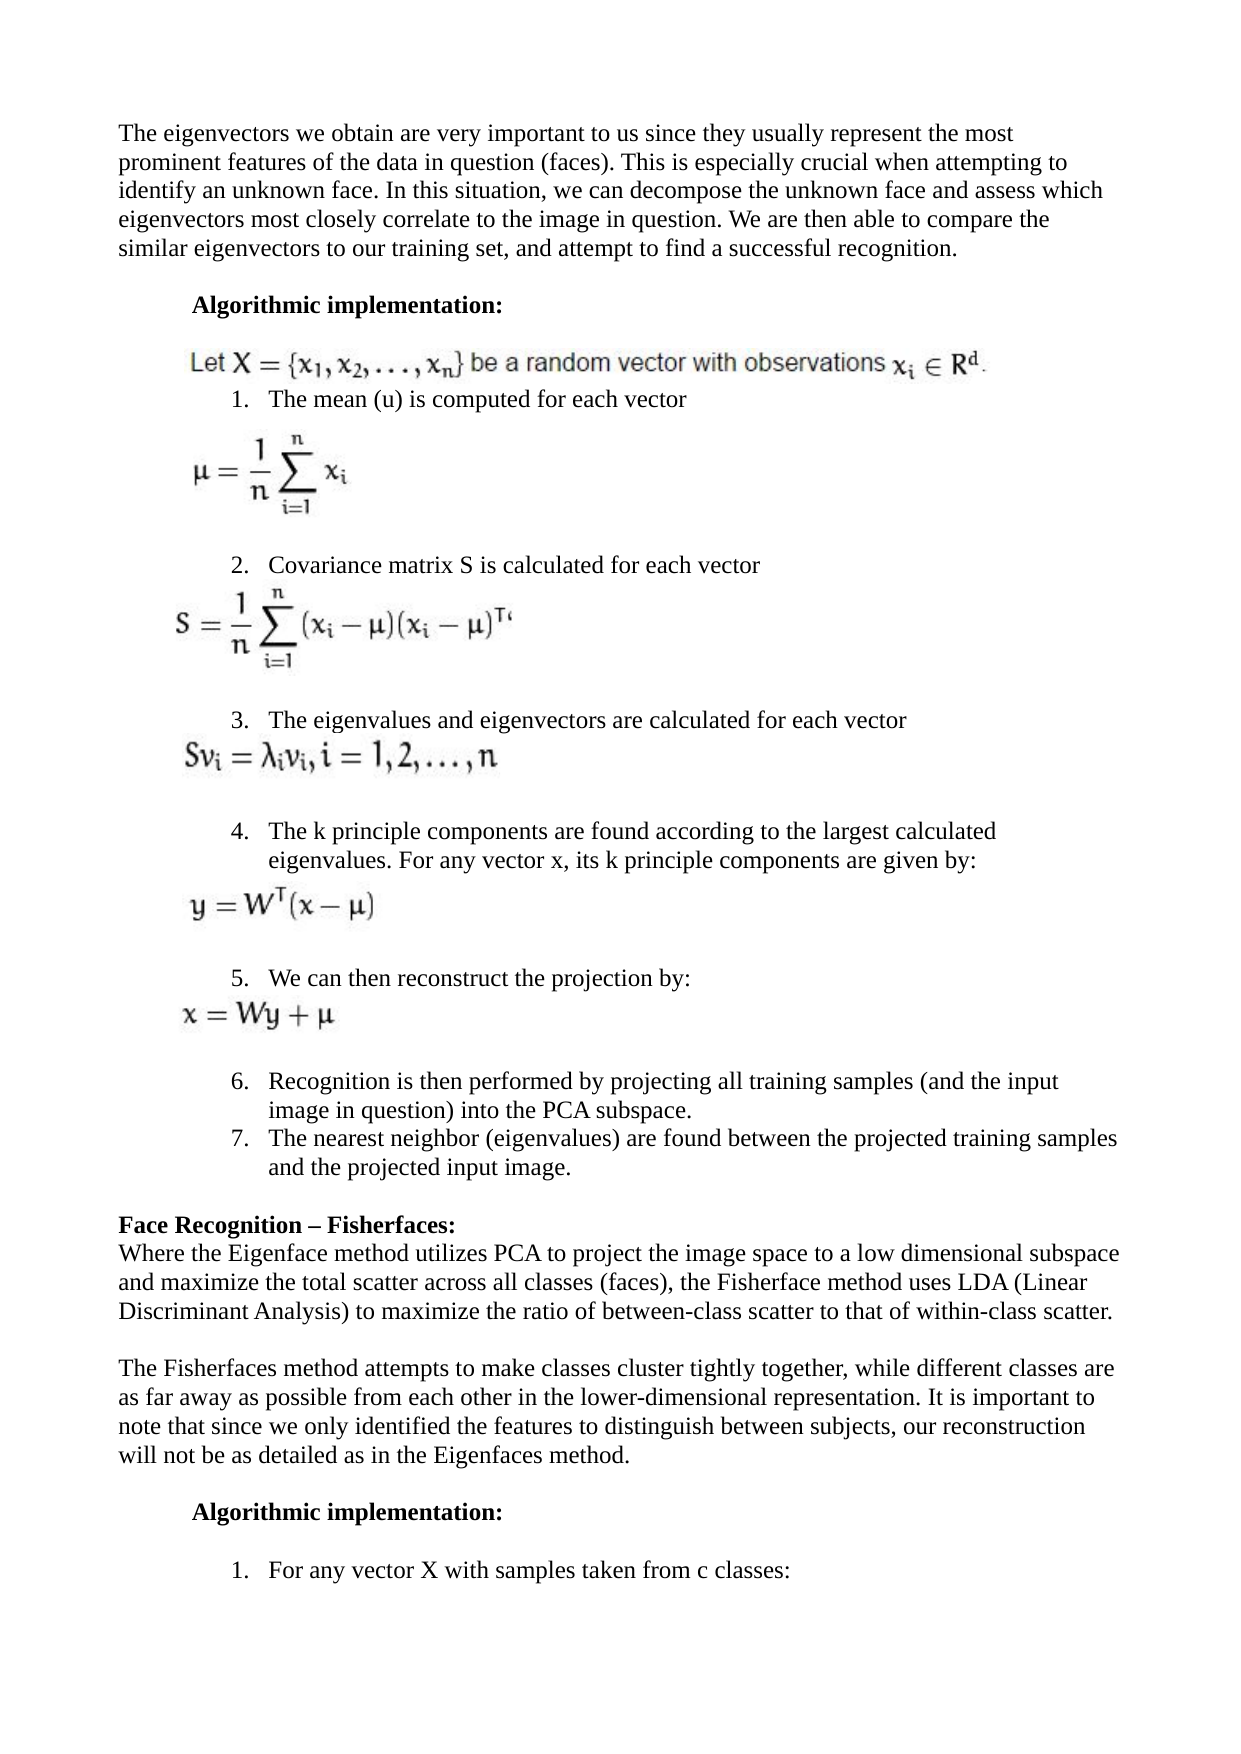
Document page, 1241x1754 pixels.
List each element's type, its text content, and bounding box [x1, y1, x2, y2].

picture [175, 579, 518, 676]
list The mean (u) is computed for each vector [231, 348, 1122, 413]
list Recognition is then performed by projecting all training samples (and the input image in question) into the PCA subspace. [231, 1066, 1122, 1123]
picture [181, 429, 353, 522]
picture [181, 881, 384, 935]
list The k principle components are found according to the largest calculated eigenvalues. For any vector x, its k principle components are given by: [231, 816, 1122, 873]
list The nearest neighbor (eigenvalues) are found between the projected training samples and the projected input image. [231, 1123, 1122, 1181]
text Algorithmic implementation: [118, 291, 1122, 319]
list For any vector X with samples taken from c classes: [231, 1555, 1122, 1583]
picture [184, 348, 991, 384]
list Covariance matrix S is calculated for each vector [231, 550, 1122, 579]
picture [181, 733, 501, 788]
text Face Recognition – Fisherfaces: [118, 1210, 1122, 1238]
text Algorithmic implementation: [118, 1497, 1122, 1526]
text The Fisherfaces method attempts to make classes cluster tightly together, while different classes are as far away as possible from each other in the lower-dimensional representation. It is important to note that since we only identified the features to distinguish between subjects, our reconstruction will not be as detailed as in the Eigenfaces method. [118, 1353, 1122, 1468]
text The eigenvectors we obtain are very important to us since they usually represent the most prominent features of the data in question (faces). This is especially crucial when attempting to identify an unknown face. In this situation, we can decompose the unknown face and assess which eigenvectors most closely correlate to the image in question. We are then able to compare the similar eigenvectors to our training set, and attempt to find a successful recognition. [118, 118, 1122, 262]
list We can then reconstruct the projection by: [231, 963, 1122, 992]
list The eigenvalues and eigenvectors are calculated for each vector [231, 705, 1122, 733]
picture [178, 995, 340, 1038]
text Where the Eigenface method utilizes PCA to project the image space to a low dimensional subspace and maximize the total scatter across all classes (faces), the Fisherface method uses LDA (Linear Discriminant Analysis) to maximize the ratio of between-class scatter to that of within-class scatter. [118, 1238, 1122, 1325]
